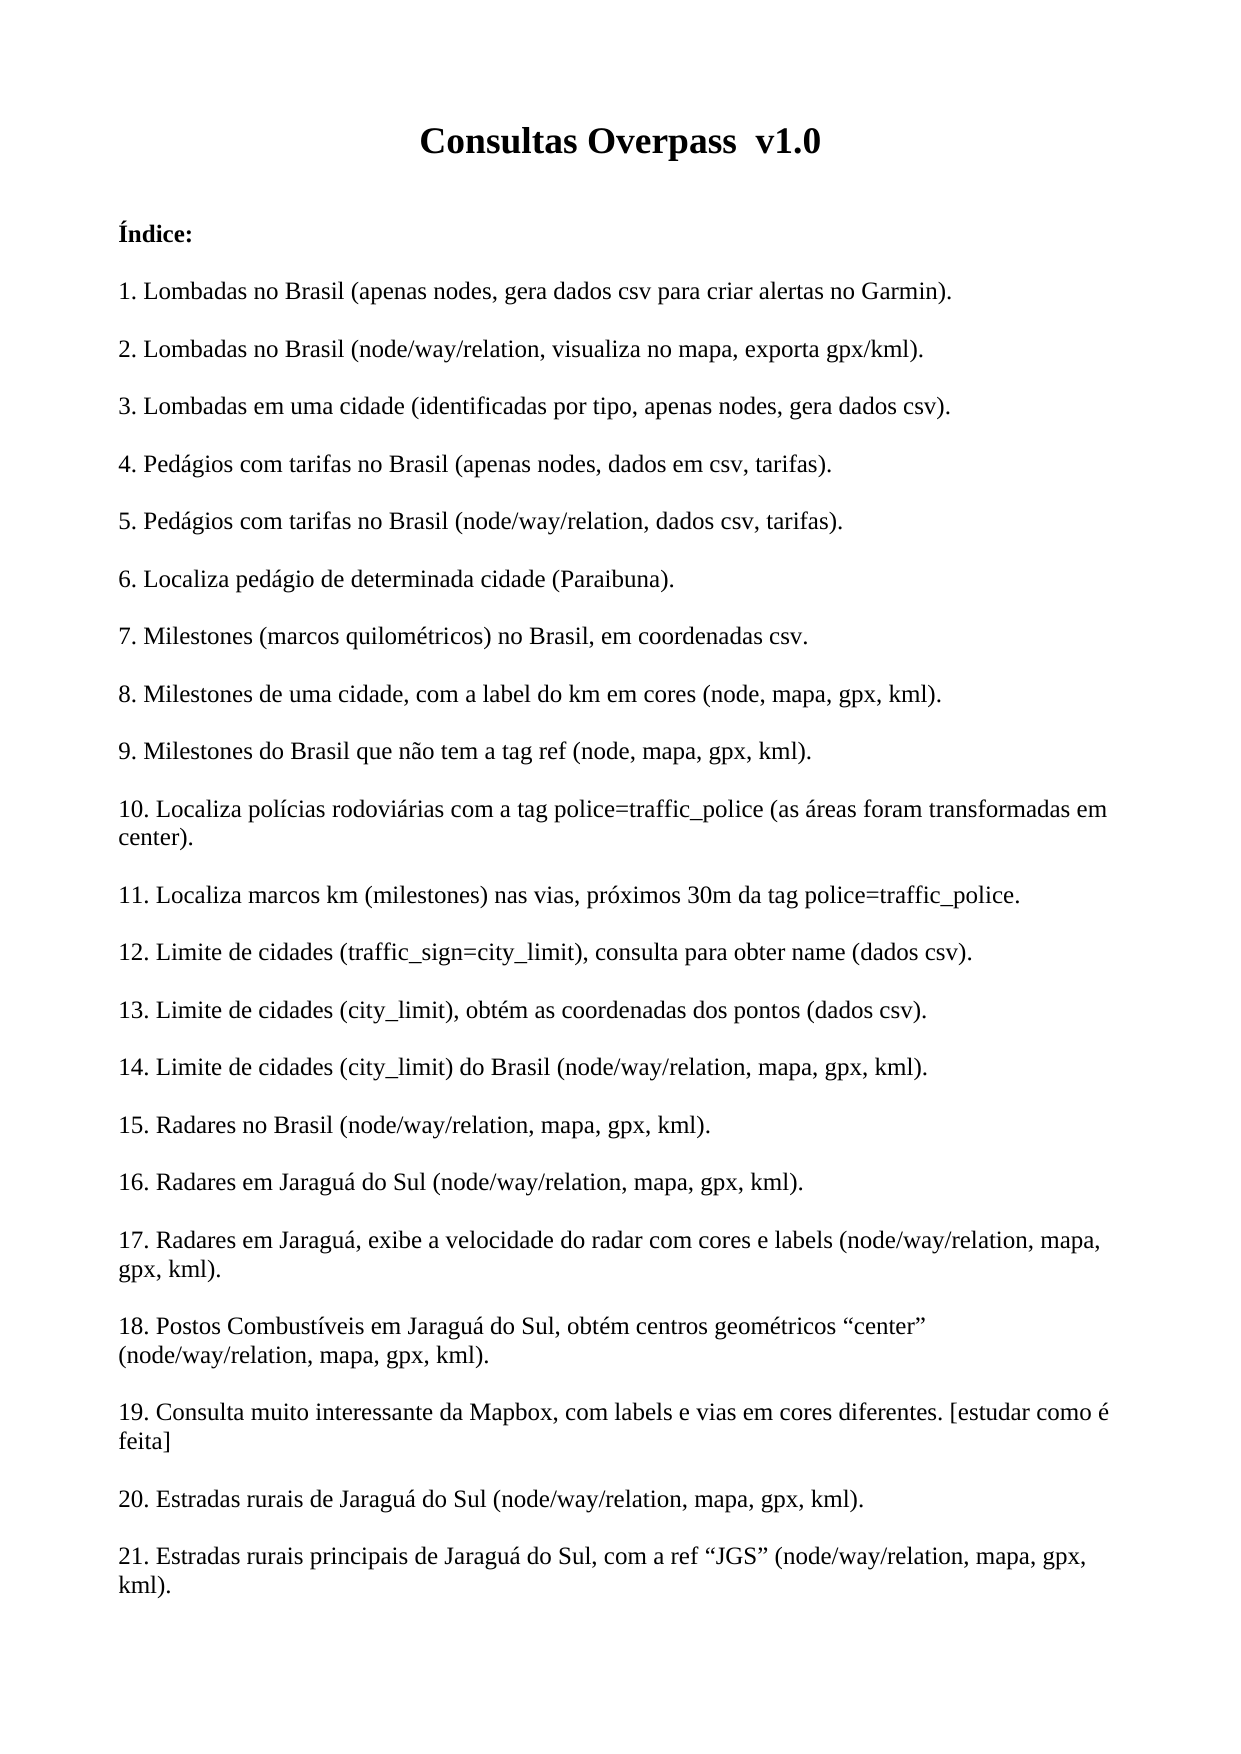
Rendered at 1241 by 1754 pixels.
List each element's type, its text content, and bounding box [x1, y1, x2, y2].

text 20. Estradas rurais de Jaraguá do Sul (node/way/relation, mapa, gpx, kml). [118, 1484, 1122, 1512]
text 15. Radares no Brasil (node/way/relation, mapa, gpx, kml). [118, 1110, 1122, 1139]
text 9. Milestones do Brasil que não tem a tag ref (node, mapa, gpx, kml). [118, 736, 1122, 765]
text 11. Localiza marcos km (milestones) nas vias, próximos 30m da tag police=traffic_police. [118, 880, 1122, 909]
text 8. Milestones de uma cidade, com a label do km em cores (node, mapa, gpx, kml). [118, 679, 1122, 707]
text 16. Radares em Jaraguá do Sul (node/way/relation, mapa, gpx, kml). [118, 1167, 1122, 1196]
text 3. Lombadas em uma cidade (identificadas por tipo, apenas nodes, gera dados csv). [118, 391, 1122, 420]
text Índice: [118, 219, 1122, 247]
text 7. Milestones (marcos quilométricos) no Brasil, em coordenadas csv. [118, 621, 1122, 650]
text 1. Lombadas no Brasil (apenas nodes, gera dados csv para criar alertas no Garmin). [118, 276, 1122, 305]
text 21. Estradas rurais principais de Jaraguá do Sul, com a ref “JGS” (node/way/relation, mapa, gpx, kml). [118, 1541, 1122, 1599]
text 4. Pedágios com tarifas no Brasil (apenas nodes, dados em csv, tarifas). [118, 449, 1122, 477]
text 14. Limite de cidades (city_limit) do Brasil (node/way/relation, mapa, gpx, kml). [118, 1052, 1122, 1081]
text 10. Localiza polícias rodoviárias com a tag police=traffic_police (as áreas foram transformadas em center). [118, 794, 1122, 851]
text Consultas Overpass v1.0 [118, 118, 1122, 161]
text 6. Localiza pedágio de determinada cidade (Paraibuna). [118, 564, 1122, 592]
text 17. Radares em Jaraguá, exibe a velocidade do radar com cores e labels (node/way/relation, mapa, gpx, kml). [118, 1225, 1122, 1282]
text 2. Lombadas no Brasil (node/way/relation, visualiza no mapa, exporta gpx/kml). [118, 334, 1122, 362]
text 13. Limite de cidades (city_limit), obtém as coordenadas dos pontos (dados csv). [118, 995, 1122, 1024]
text 12. Limite de cidades (traffic_sign=city_limit), consulta para obter name (dados csv). [118, 937, 1122, 966]
text 18. Postos Combustíveis em Jaraguá do Sul, obtém centros geométricos “center” (node/way/relation, mapa, gpx, kml). [118, 1311, 1122, 1369]
text 5. Pedágios com tarifas no Brasil (node/way/relation, dados csv, tarifas). [118, 506, 1122, 535]
text 19. Consulta muito interessante da Mapbox, com labels e vias em cores diferentes. [estudar como é feita] [118, 1397, 1122, 1455]
